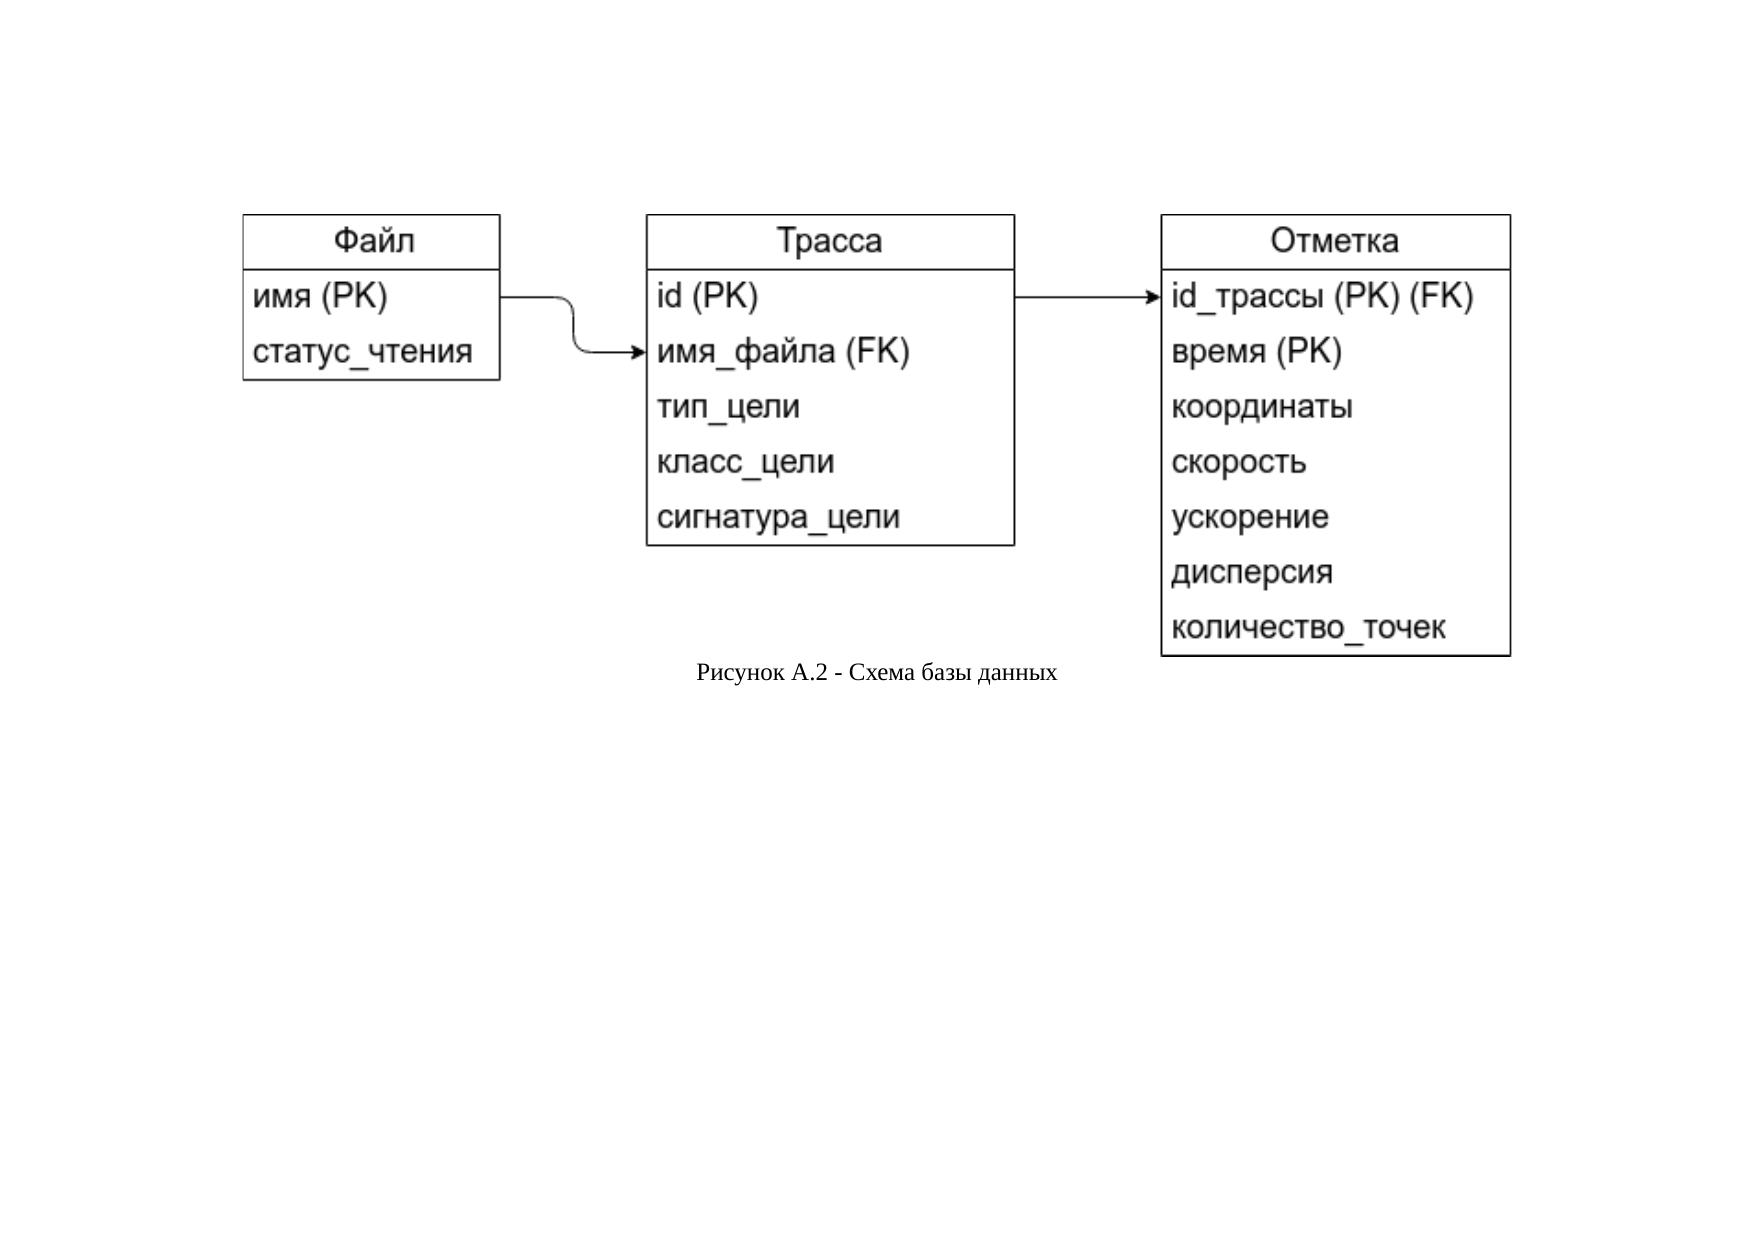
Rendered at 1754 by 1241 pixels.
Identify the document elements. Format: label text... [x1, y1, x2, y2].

picture [242, 214, 1512, 657]
text Рисунок А.2 - Схема базы данных [242, 657, 1512, 686]
